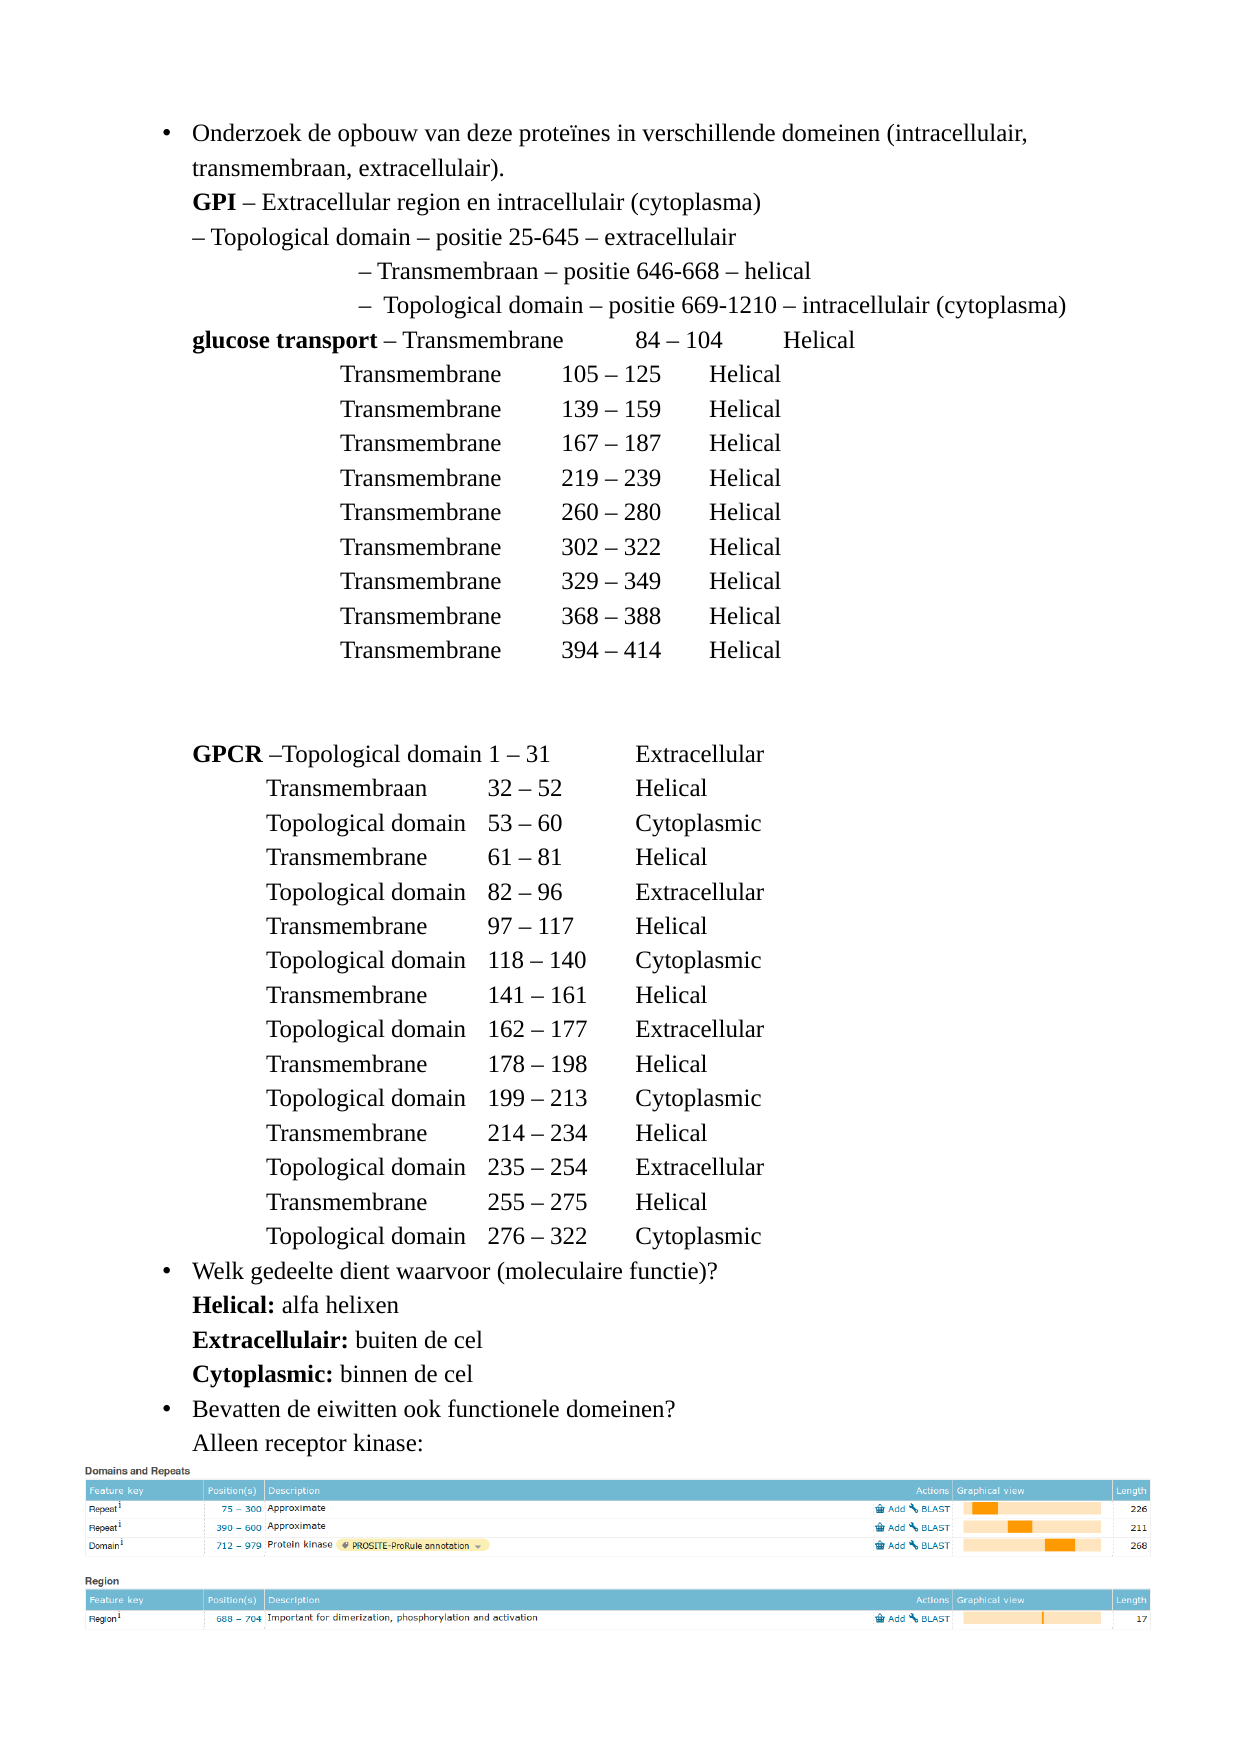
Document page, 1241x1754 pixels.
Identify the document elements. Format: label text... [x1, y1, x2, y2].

list Alleen receptor kinase: [162, 1428, 1122, 1457]
text Topological domain 235 – 254 Extracellular [118, 1152, 1122, 1181]
text Topological domain 118 – 140 Cytoplasmic [118, 946, 1122, 974]
text Topological domain 199 – 213 Cytoplasmic [118, 1083, 1122, 1112]
text Transmembrane 178 – 198 Helical [118, 1049, 1122, 1078]
picture [81, 1463, 1155, 1636]
text Topological domain 82 – 96 Extracellular [118, 877, 1122, 905]
text Topological domain 276 – 322 Cytoplasmic [118, 1221, 1122, 1250]
text Transmembrane 219 – 239 Helical [118, 463, 1122, 492]
list Onderzoek de opbouw van deze proteïnes in verschillende domeinen (intracellulair, transmembraan, extracellulair). [162, 118, 1122, 181]
text Transmembrane 97 – 117 Helical [118, 911, 1122, 940]
text Transmembrane 260 – 280 Helical [118, 497, 1122, 526]
text – Topological domain – positie 669-1210 – intracellulair (cytoplasma) [118, 291, 1122, 319]
text Transmembrane 368 – 388 Helical [118, 601, 1122, 629]
text Topological domain 162 – 177 Extracellular [118, 1014, 1122, 1043]
text GPI – Extracellular region en intracellulair (cytoplasma) [118, 187, 1122, 216]
text Transmembrane 255 – 275 Helical [118, 1187, 1122, 1216]
text – Topological domain – positie 25-645 – extracellulair [118, 222, 1122, 250]
text GPCR –Topological domain 1 – 31 Extracellular [118, 739, 1122, 767]
text Transmembrane 167 – 187 Helical [118, 428, 1122, 457]
text Extracellulair: buiten de cel [118, 1325, 1122, 1354]
text Transmembrane 105 – 125 Helical [118, 359, 1122, 388]
text Transmembrane 394 – 414 Helical [118, 635, 1122, 664]
text Transmembrane 214 – 234 Helical [118, 1118, 1122, 1147]
list Welk gedeelte dient waarvoor (moleculaire functie)? [162, 1256, 1122, 1285]
list Bevatten de eiwitten ook functionele domeinen? [162, 1394, 1122, 1423]
text Helical: alfa helixen [118, 1290, 1122, 1319]
text – Transmembraan – positie 646-668 – helical [118, 256, 1122, 285]
text Transmembrane 329 – 349 Helical [118, 566, 1122, 595]
text Transmembrane 302 – 322 Helical [118, 532, 1122, 561]
text Topological domain 53 – 60 Cytoplasmic [118, 808, 1122, 836]
list Cytoplasmic: binnen de cel [162, 1359, 1122, 1388]
text glucose transport – Transmembrane 84 – 104 Helical [118, 325, 1122, 354]
text Transmembrane 61 – 81 Helical [118, 842, 1122, 871]
text Transmembraan 32 – 52 Helical [118, 773, 1122, 802]
text Transmembrane 139 – 159 Helical [118, 394, 1122, 423]
text Transmembrane 141 – 161 Helical [118, 980, 1122, 1009]
